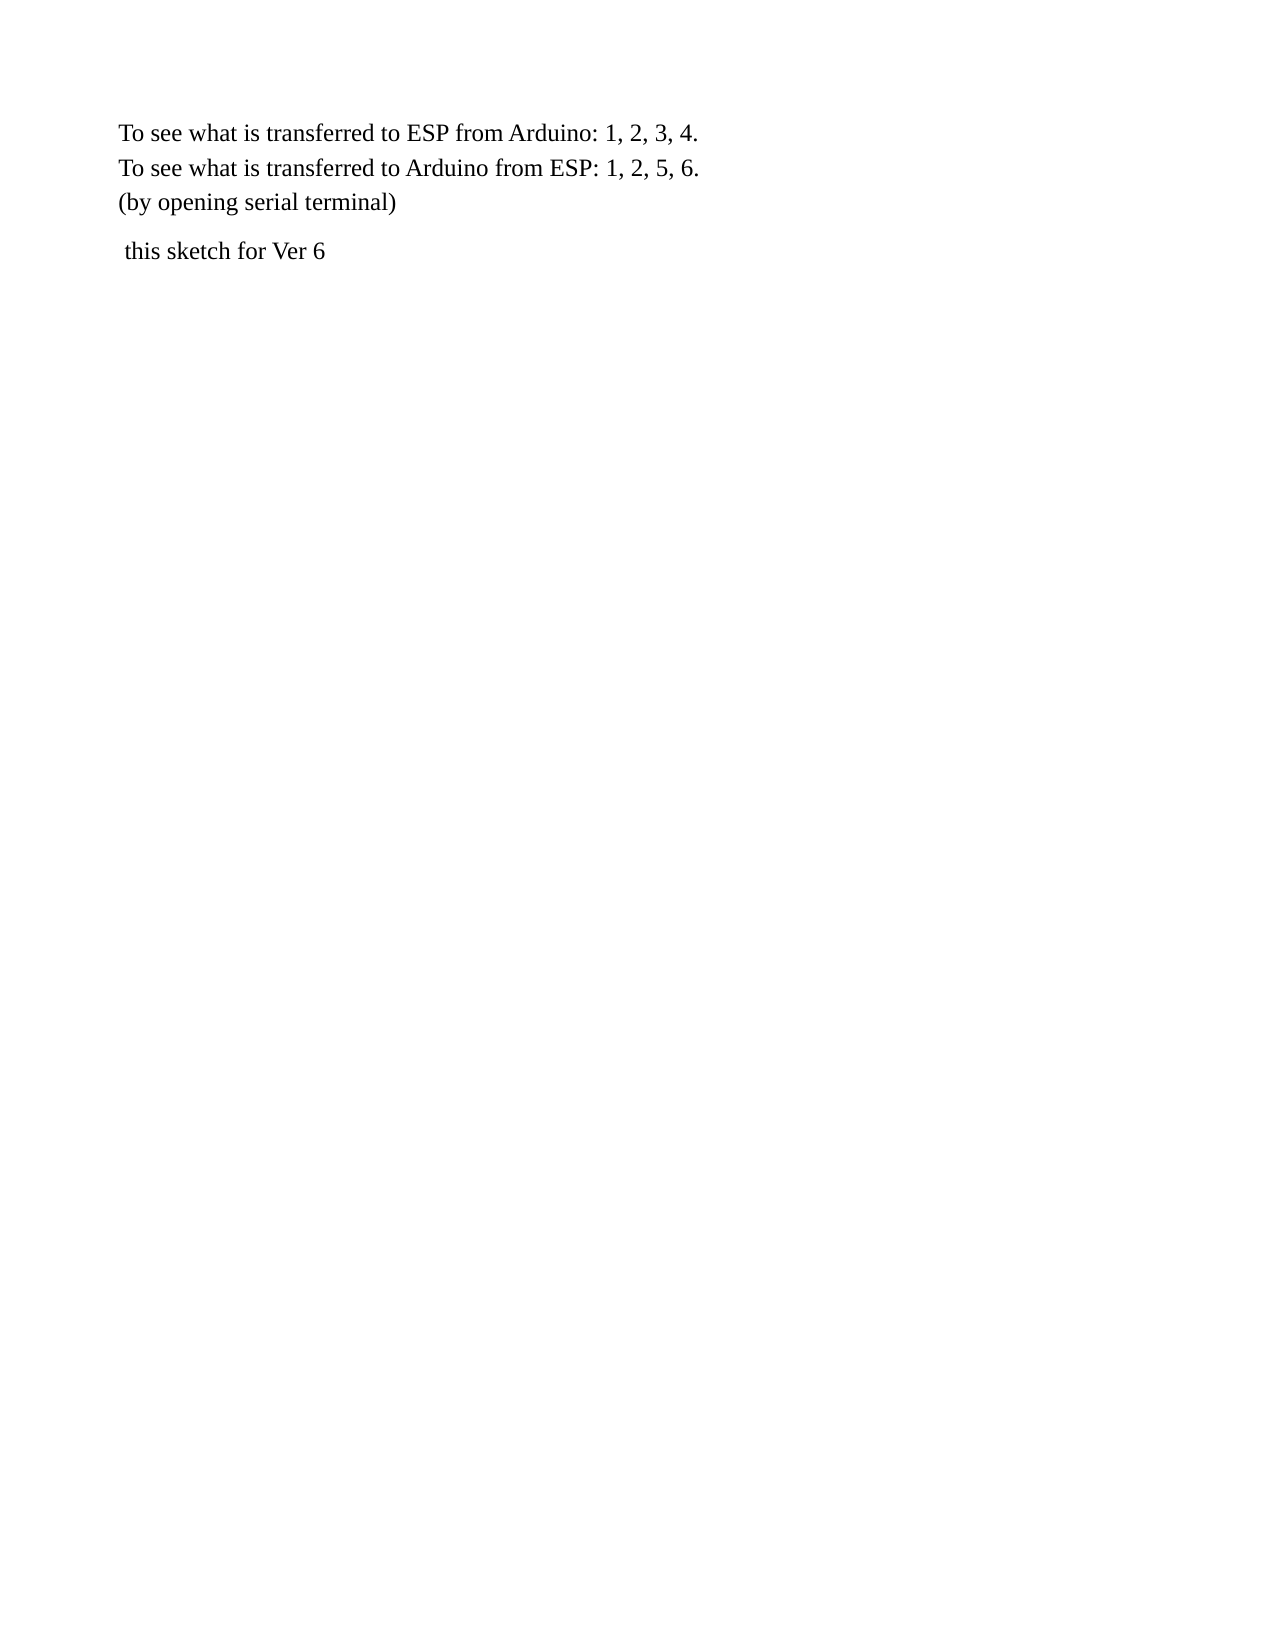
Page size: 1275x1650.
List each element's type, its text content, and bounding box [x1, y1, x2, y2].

text this sketch for Ver 6 [118, 236, 1157, 265]
text To see what is transferred to ESP from Arduino: 1, 2, 3, 4. To see what is transferred to Arduino from ESP: 1, 2, 5, 6. (by opening serial terminal) [118, 118, 1157, 216]
